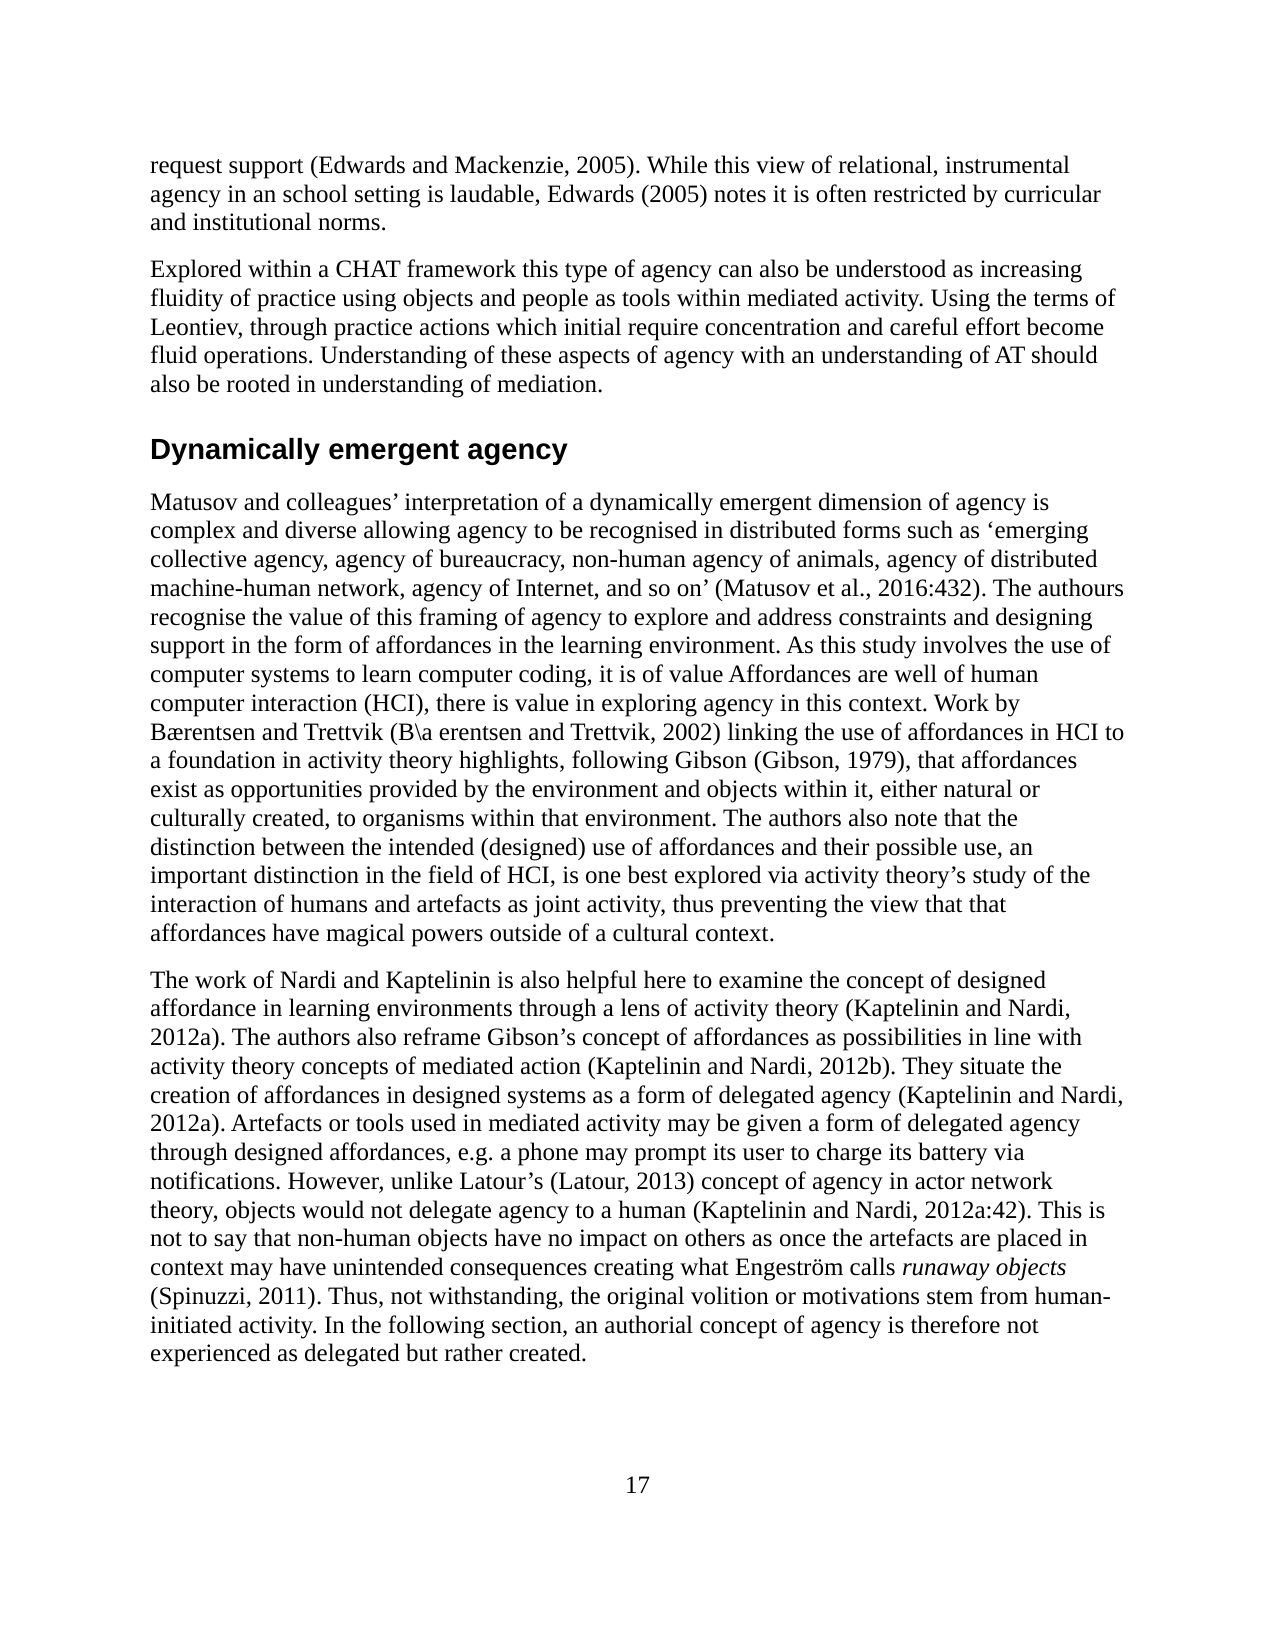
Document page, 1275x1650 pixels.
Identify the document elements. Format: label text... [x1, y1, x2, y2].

text Matusov and colleagues’ interpretation of a dynamically emergent dimension of agency is complex and diverse allowing agency to be recognised in distributed forms such as ‘emerging collective agency, agency of bureaucracy, non-human agency of animals, agency of distributed machine-human network, agency of Internet, and so on’ (Matusov et al., 2016:432). The authours recognise the value of this framing of agency to explore and address constraints and designing support in the form of affordances in the learning environment. As this study involves the use of computer systems to learn computer coding, it is of value Affordances are well of human computer interaction (HCI), there is value in exploring agency in this context. Work by Bærentsen and Trettvik (B\a erentsen and Trettvik, 2002) linking the use of affordances in HCI to a foundation in activity theory highlights, following Gibson (Gibson, 1979), that affordances exist as opportunities provided by the environment and objects within it, either natural or culturally created, to organisms within that environment. The authors also note that the distinction between the intended (designed) use of affordances and their possible use, an important distinction in the field of HCI, is one best explored via activity theory’s study of the interaction of humans and artefacts as joint activity, thus preventing the view that that affordances have magical powers outside of a cultural context. [150, 487, 1125, 947]
text request support (Edwards and Mackenzie, 2005). While this view of relational, instrumental agency in an school setting is laudable, Edwards (2005) notes it is often restricted by curricular and institutional norms. [150, 150, 1125, 236]
text The work of Nardi and Kaptelinin is also helpful here to examine the concept of designed affordance in learning environments through a lens of activity theory (Kaptelinin and Nardi, 2012a). The authors also reframe Gibson’s concept of affordances as possibilities in line with activity theory concepts of mediated action (Kaptelinin and Nardi, 2012b). They situate the creation of affordances in designed systems as a form of delegated agency (Kaptelinin and Nardi, 2012a). Artefacts or tools used in mediated activity may be given a form of delegated agency through designed affordances, e.g. a phone may prompt its user to charge its battery via notifications. However, unlike Latour’s (Latour, 2013) concept of agency in actor network theory, objects would not delegate agency to a human (Kaptelinin and Nardi, 2012a:42). This is not to say that non-human objects have no impact on others as once the artefacts are placed in context may have unintended consequences creating what Engeström calls runaway objects (Spinuzzi, 2011). Thus, not withstanding, the original volition or motivations stem from human-initiated activity. In the following section, an authorial concept of agency is therefore not experienced as delegated but rather created. [150, 965, 1125, 1367]
text Explored within a CHAT framework this type of agency can also be understood as increasing fluidity of practice using objects and people as tools within mediated activity. Using the terms of Leontiev, through practice actions which initial require concentration and careful effort become fluid operations. Understanding of these aspects of agency with an understanding of AT should also be rooted in understanding of mediation. [150, 254, 1125, 398]
subtitle Dynamically emergent agency [150, 432, 1125, 465]
